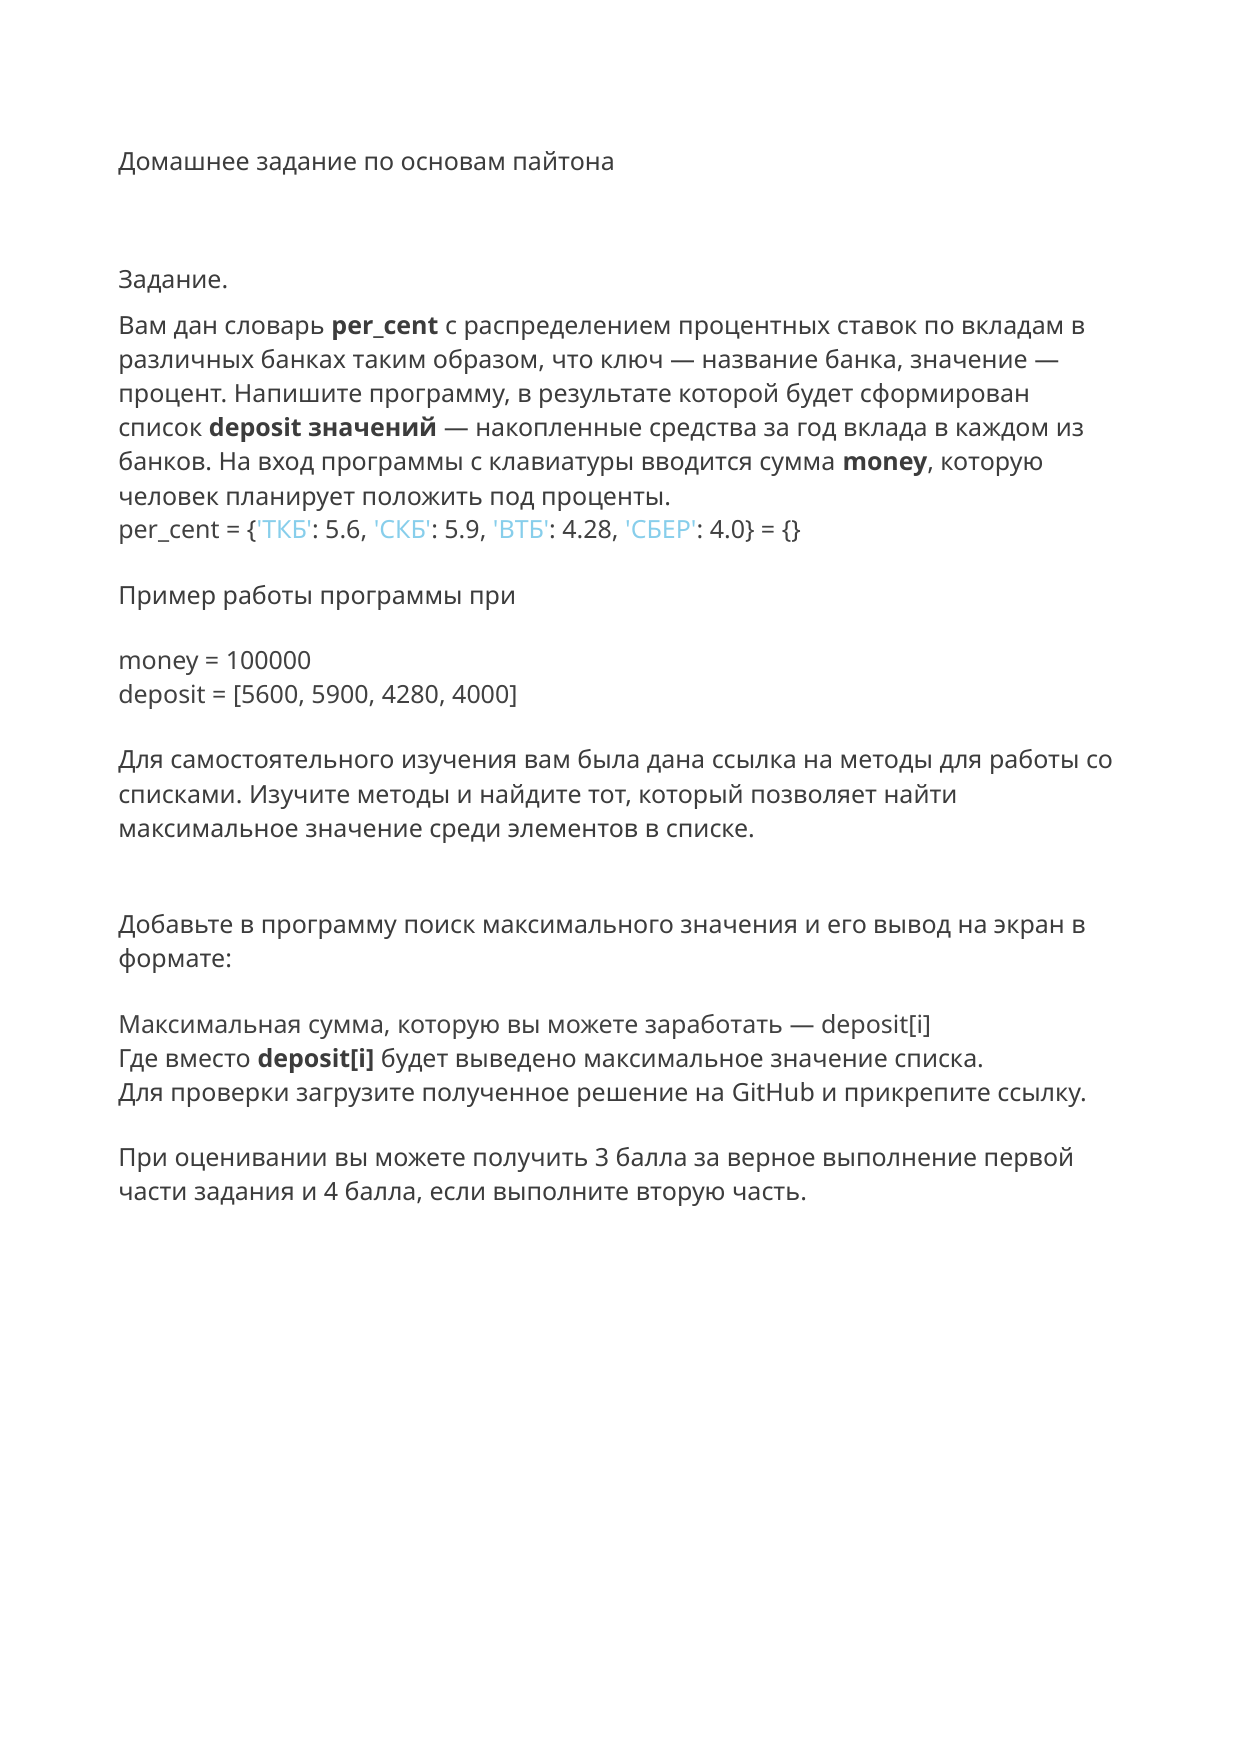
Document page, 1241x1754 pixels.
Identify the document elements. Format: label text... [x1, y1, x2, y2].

text money = 100000 [118, 643, 1122, 677]
subtitle Задание. [118, 261, 1122, 295]
text Вам дан словарь per_cent с распределением процентных ставок по вкладам в различных банках таким образом, что ключ — название банка, значение — процент. Напишите программу, в результате которой будет сформирован список deposit значений — накопленные средства за год вклада в каждом из банков. На вход программы с клавиатуры вводится сумма money, которую человек планирует положить под проценты. [118, 308, 1122, 512]
text Добавьте в программу поиск максимального значения и его вывод на экран в формате: [118, 907, 1122, 975]
text deposit = [5600, 5900, 4280, 4000] [118, 677, 1122, 711]
text per_cent = {'ТКБ': 5.6, 'СКБ': 5.9, 'ВТБ': 4.28, 'СБЕР': 4.0} = {} [118, 512, 1122, 546]
text Для проверки загрузите полученное решение на GitHub и прикрепите ссылку. [118, 1074, 1122, 1108]
text Пример работы программы при [118, 577, 1122, 612]
text Для самостоятельного изучения вам была дана ссылка на методы для работы со списками. Изучите методы и найдите тот, который позволяет найти максимальное значение среди элементов в списке. [118, 742, 1122, 844]
text Где вместо deposit[i] будет выведено максимальное значение списка. [118, 1040, 1122, 1074]
text Максимальная сумма, которую вы можете заработать — deposit[i] [118, 1006, 1122, 1040]
text При оценивании вы можете получить 3 балла за верное выполнение первой части задания и 4 балла, если выполните вторую часть. [118, 1140, 1122, 1208]
subtitle Домашнее задание по основам пайтона [118, 143, 1122, 177]
